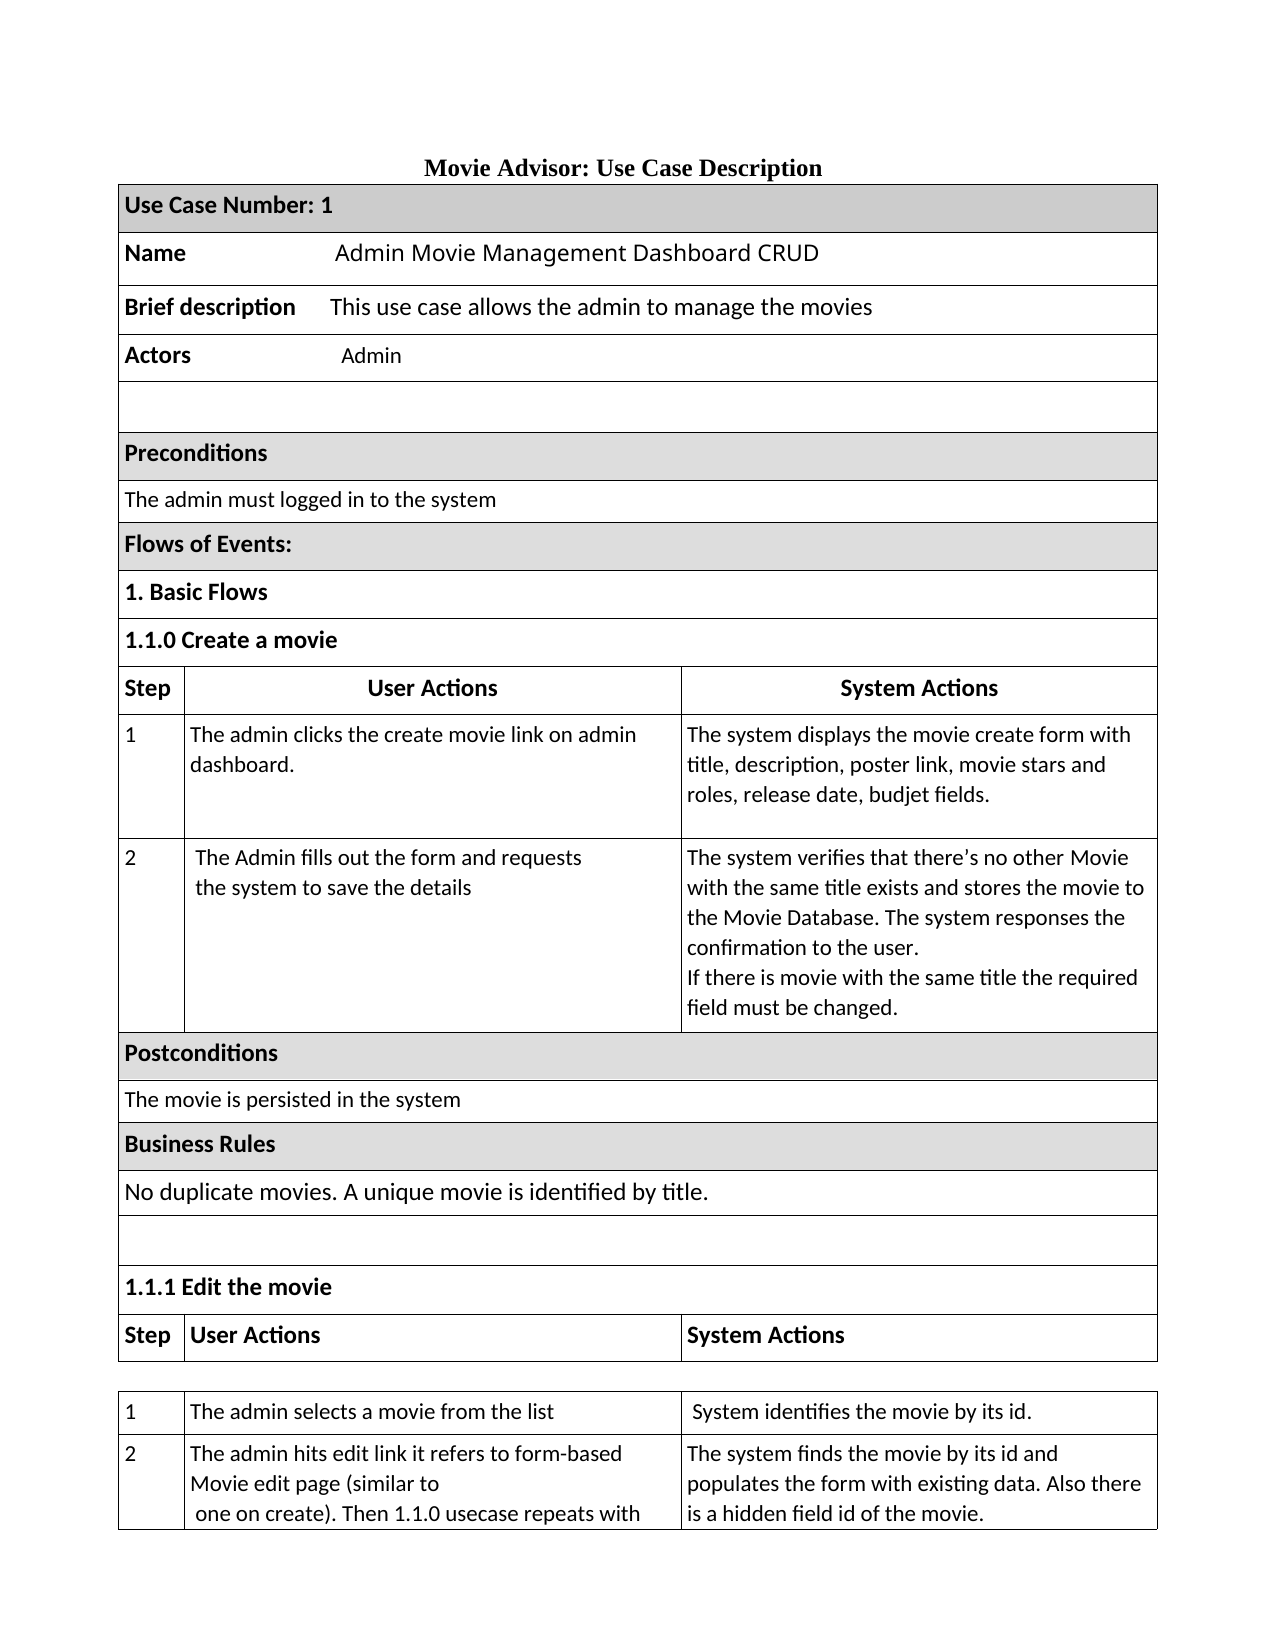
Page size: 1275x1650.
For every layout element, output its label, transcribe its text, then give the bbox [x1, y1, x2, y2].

table_cell Brief description This use case allows the admin to manage the movies [119, 286, 1157, 333]
table_cell [119, 382, 1157, 432]
table_cell Name Admin Movie Management Dashboard CRUD [119, 233, 1157, 285]
table_cell 2 [119, 839, 184, 1032]
table_cell [119, 1216, 1157, 1265]
table_cell The movie is persisted in the system [119, 1081, 1157, 1122]
table_cell System Actions [682, 667, 1157, 714]
table_cell Postconditions [119, 1033, 1157, 1079]
table_cell User Actions [185, 667, 681, 714]
table_cell The admin hits edit link it refers to form-based Movie edit page (similar to one on create). Then 1.1.0 usecase repeats with [185, 1435, 681, 1529]
table_cell Step [119, 1315, 184, 1361]
table_cell 1.1.1 Edit the movie [119, 1266, 1157, 1313]
table_cell The system verifies that there’s no other Movie with the same title exists and stores the movie to the Movie Database. The system responses the confirmation to the user. If there is movie with the same title the required field must be changed. [682, 839, 1157, 1032]
table_cell Step [119, 667, 184, 714]
table_cell System Actions [682, 1315, 1157, 1361]
table_cell 2 [119, 1435, 184, 1529]
table_cell The Admin fills out the form and requests the system to save the details [185, 839, 681, 1032]
table_cell 1. Basic Flows [119, 571, 1157, 618]
table_cell 1.1.0 Create a movie [119, 619, 1157, 666]
table_cell Flows of Events: [119, 523, 1157, 570]
table_cell The system displays the movie create form with title, description, poster link, movie stars and roles, release date, budjet fields. [682, 715, 1157, 838]
table_cell Actors Admin [119, 335, 1157, 381]
table_cell The admin must logged in to the system [119, 481, 1157, 522]
table_header 1 [119, 1392, 184, 1434]
table_cell The system finds the movie by its id and populates the form with existing data. Also there is a hidden field id of the movie. [682, 1435, 1157, 1529]
table_cell 1 [119, 715, 184, 838]
table_header The admin selects a movie from the list [185, 1392, 681, 1434]
table_cell User Actions [185, 1315, 681, 1361]
table_cell No duplicate movies. A unique movie is identified by title. [119, 1171, 1157, 1215]
table_cell Preconditions [119, 433, 1157, 480]
table_header Use Case Number: 1 [119, 185, 1157, 232]
table_cell The admin clicks the create movie link on admin dashboard. [185, 715, 681, 838]
text Movie Advisor: Use Case Description [150, 153, 822, 181]
table_cell Business Rules [119, 1123, 1157, 1170]
table_header System identifies the movie by its id. [682, 1392, 1157, 1434]
